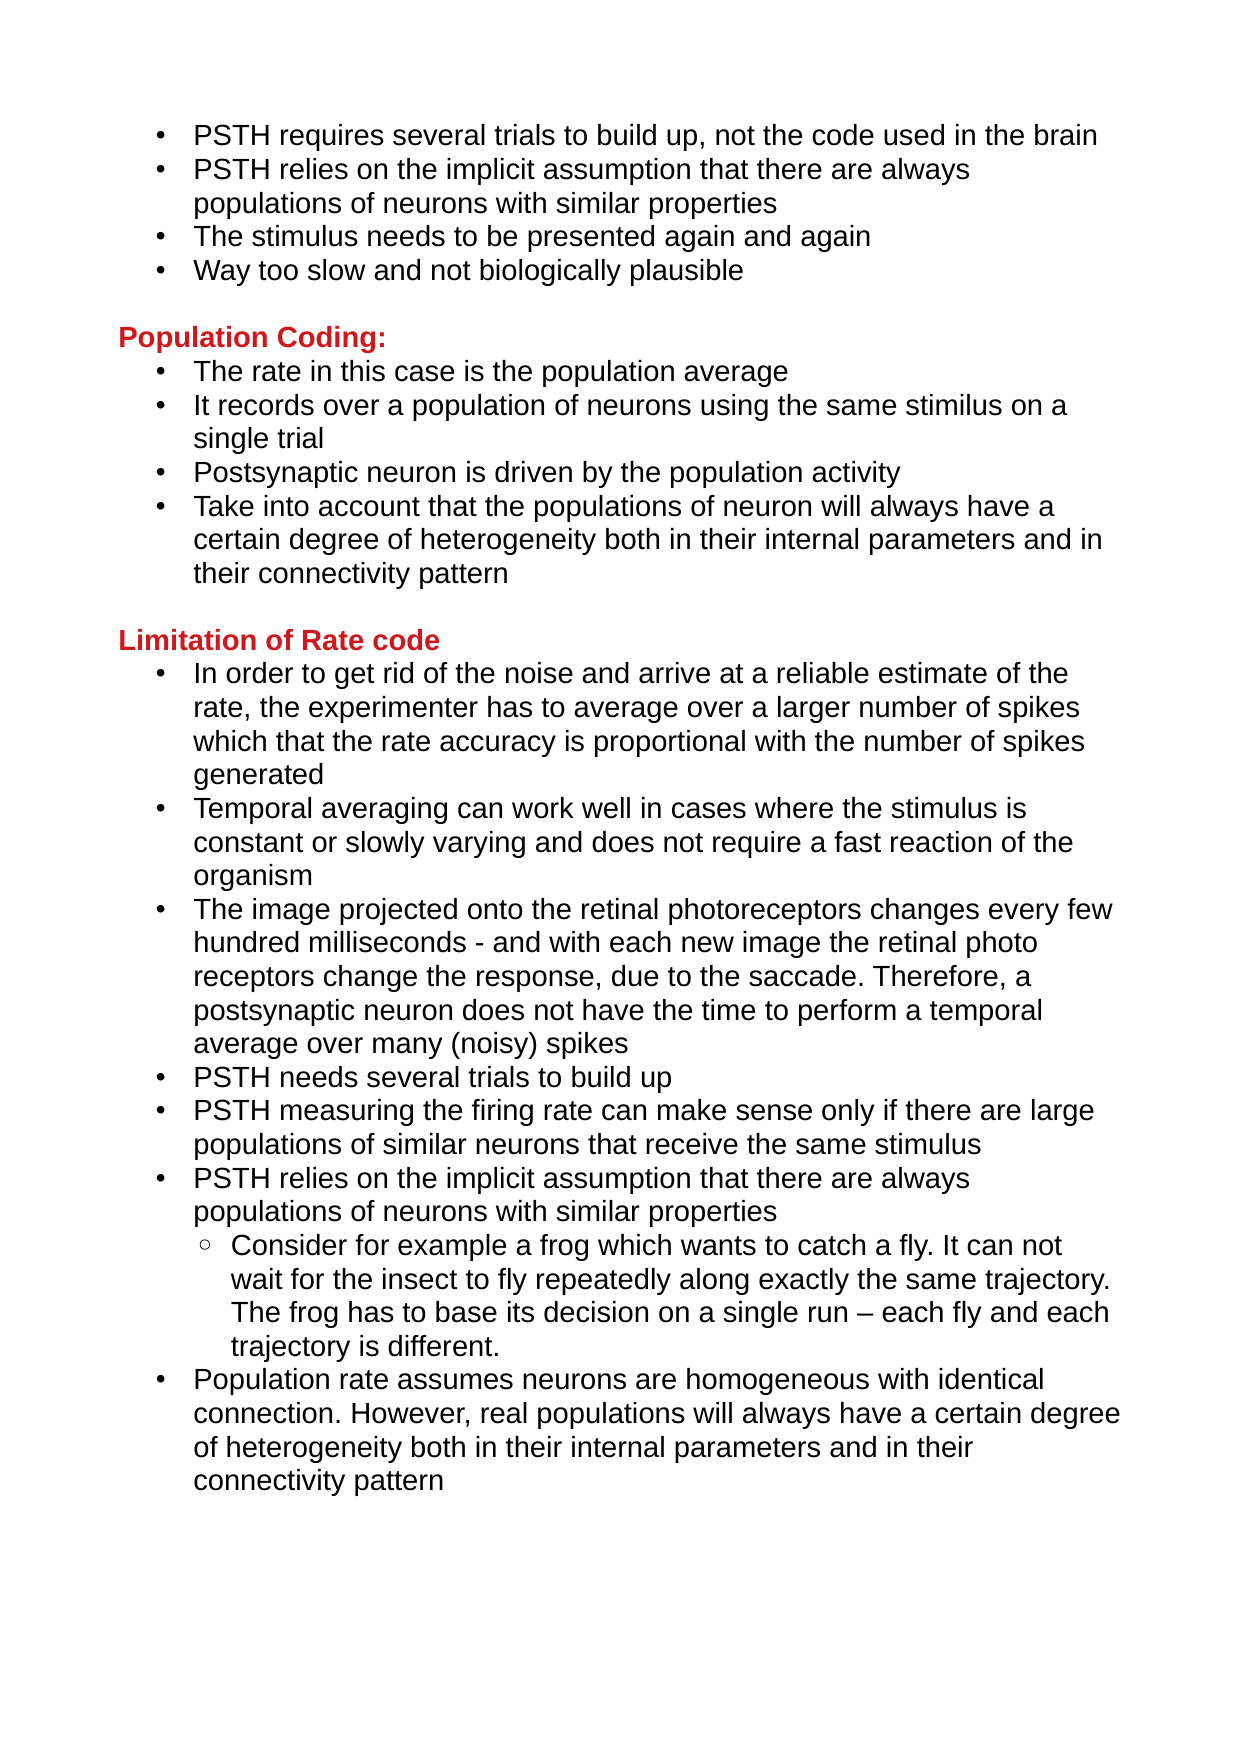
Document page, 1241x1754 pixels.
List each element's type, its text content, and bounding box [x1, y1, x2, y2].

text Limitation of Rate code [118, 623, 1122, 656]
list It records over a population of neurons using the same stimilus on a single trial [156, 387, 1122, 455]
list PSTH needs several trials to build up [156, 1059, 1122, 1093]
list The stimulus needs to be presented again and again [156, 219, 1122, 253]
list PSTH measuring the firing rate can make sense only if there are large populations of similar neurons that receive the same stimulus [156, 1093, 1122, 1161]
list Way too slow and not biologically plausible [156, 253, 1122, 287]
list Take into account that the populations of neuron will always have a certain degree of heterogeneity both in their internal parameters and in their connectivity pattern [156, 488, 1122, 589]
list Temporal averaging can work well in cases where the stimulus is constant or slowly varying and does not require a fast reaction of the organism [156, 791, 1122, 892]
list PSTH relies on the implicit assumption that there are always populations of neurons with similar properties [156, 152, 1122, 219]
list The rate in this case is the population average [156, 354, 1122, 387]
list Population rate assumes neurons are homogeneous with identical connection. However, real populations will always have a certain degree of heterogeneity both in their internal parameters and in their connectivity pattern [156, 1362, 1122, 1497]
list Postsynaptic neuron is driven by the population activity [156, 455, 1122, 488]
list PSTH requires several trials to build up, not the code used in the brain [156, 118, 1122, 152]
list In order to get rid of the noise and arrive at a reliable estimate of the rate, the experimenter has to average over a larger number of spikes which that the rate accuracy is proportional with the number of spikes generated [156, 656, 1122, 791]
list PSTH relies on the implicit assumption that there are always populations of neurons with similar properties [156, 1161, 1122, 1228]
text Population Coding: [118, 320, 1122, 354]
list Consider for example a frog which wants to catch a fly. It can not wait for the insect to fly repeatedly along exactly the same trajectory. The frog has to base its decision on a single run – each fly and each trajectory is different. [193, 1228, 1122, 1362]
list The image projected onto the retinal photoreceptors changes every few hundred milliseconds - and with each new image the retinal photo receptors change the response, due to the saccade. Therefore, a postsynaptic neuron does not have the time to perform a temporal average over many (noisy) spikes [156, 892, 1122, 1059]
